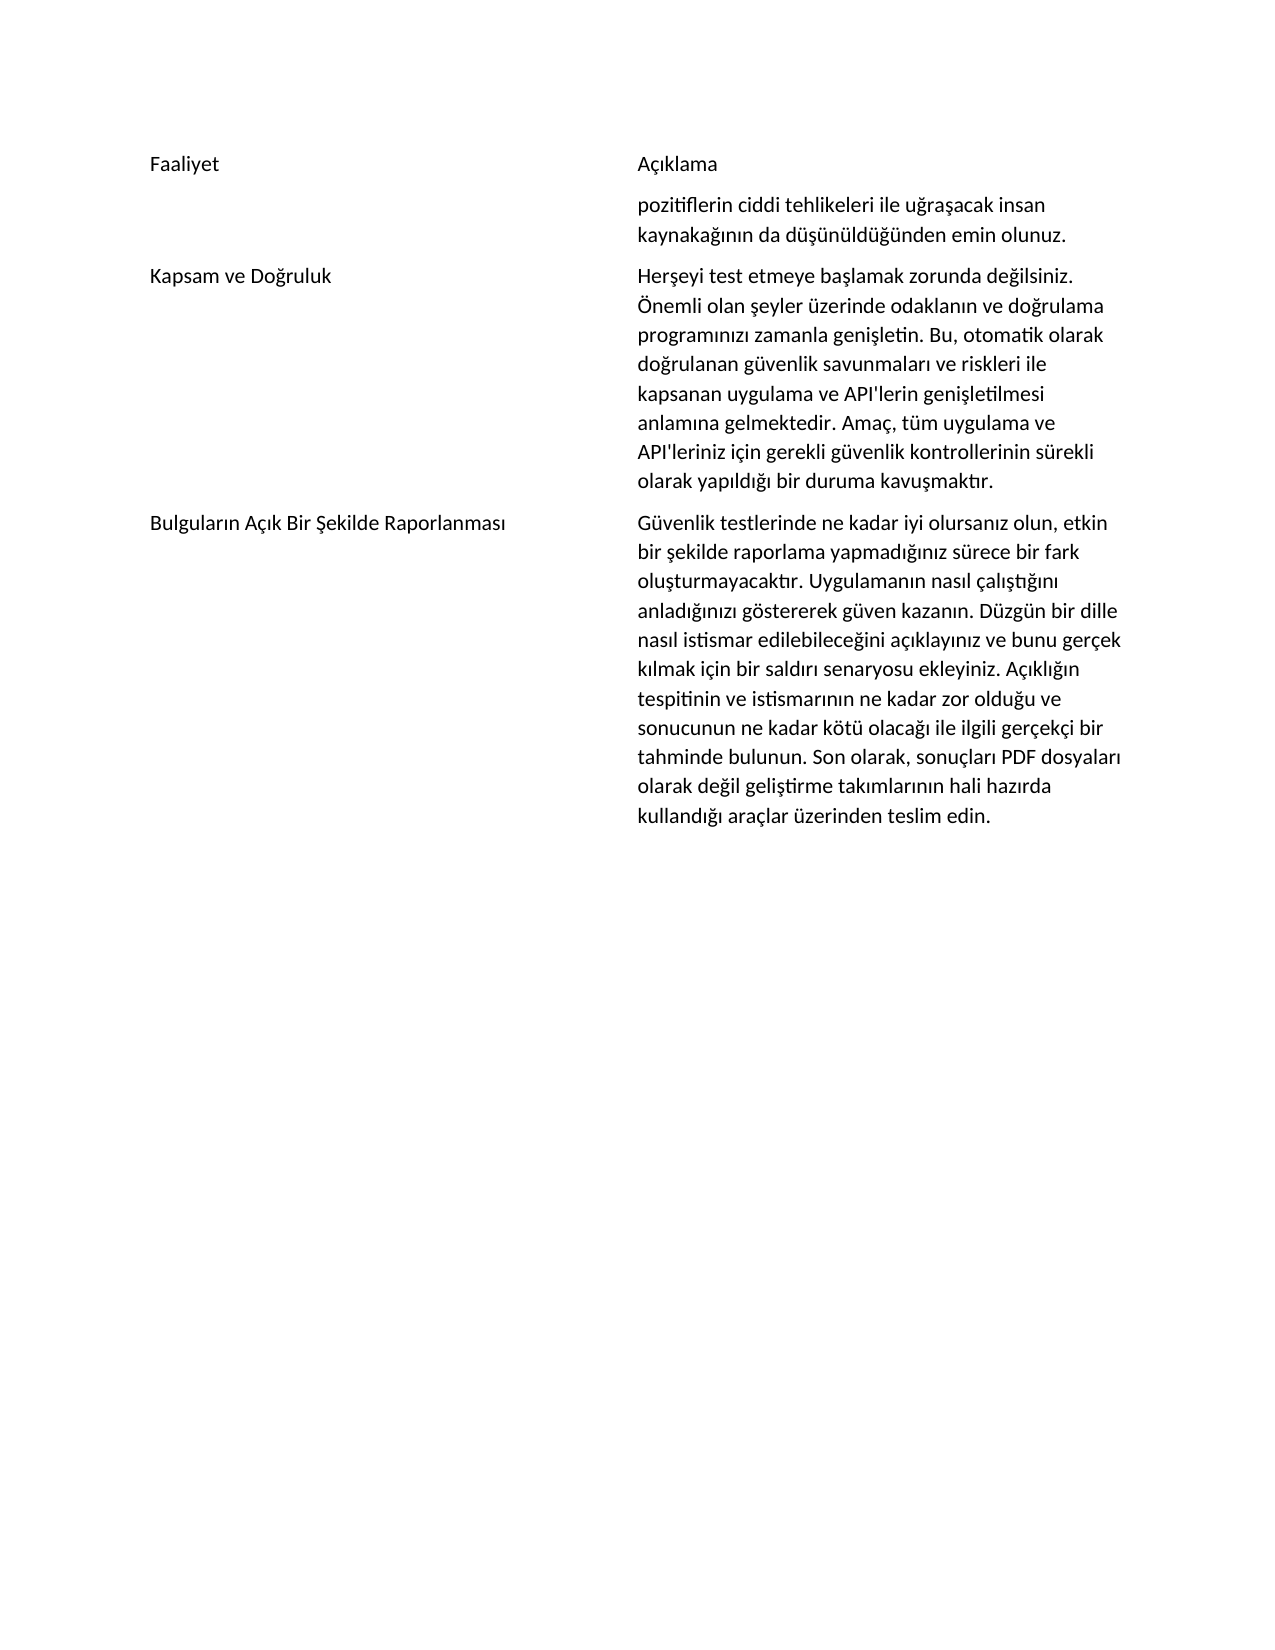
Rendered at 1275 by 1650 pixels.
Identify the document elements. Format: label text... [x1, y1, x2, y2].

table_header Açıklama [638, 150, 1125, 192]
table_cell [150, 192, 637, 263]
table_cell Güvenlik testlerinde ne kadar iyi olursanız olun, etkin bir şekilde raporlama yapmadığınız sürece bir fark oluşturmayacaktır. Uygulamanın nasıl çalıştığını anladığınızı göstererek güven kazanın. Düzgün bir dille nasıl istismar edilebileceğini açıklayınız ve bunu gerçek kılmak için bir saldırı senaryosu ekleyiniz. Açıklığın tespitinin ve istismarının ne kadar zor olduğu ve sonucunun ne kadar kötü olacağı ile ilgili gerçekçi bir tahminde bulunun. Son olarak, sonuçları PDF dosyaları olarak değil geliştirme takımlarının hali hazırda kullandığı araçlar üzerinden teslim edin. [638, 509, 1125, 843]
table_cell Bulguların Açık Bir Şekilde Raporlanması [150, 509, 637, 843]
table_cell Herşeyi test etmeye başlamak zorunda değilsiniz. Önemli olan şeyler üzerinde odaklanın ve doğrulama programınızı zamanla genişletin. Bu, otomatik olarak doğrulanan güvenlik savunmaları ve riskleri ile kapsanan uygulama ve API'lerin genişletilmesi anlamına gelmektedir. Amaç, tüm uygulama ve API'leriniz için gerekli güvenlik kontrollerinin sürekli olarak yapıldığı bir duruma kavuşmaktır. [638, 263, 1125, 509]
table_cell pozitiflerin ciddi tehlikeleri ile uğraşacak insan kaynakağının da düşünüldüğünden emin olunuz. [638, 192, 1125, 263]
table_cell Kapsam ve Doğruluk [150, 263, 637, 509]
table_header Faaliyet [150, 150, 637, 192]
